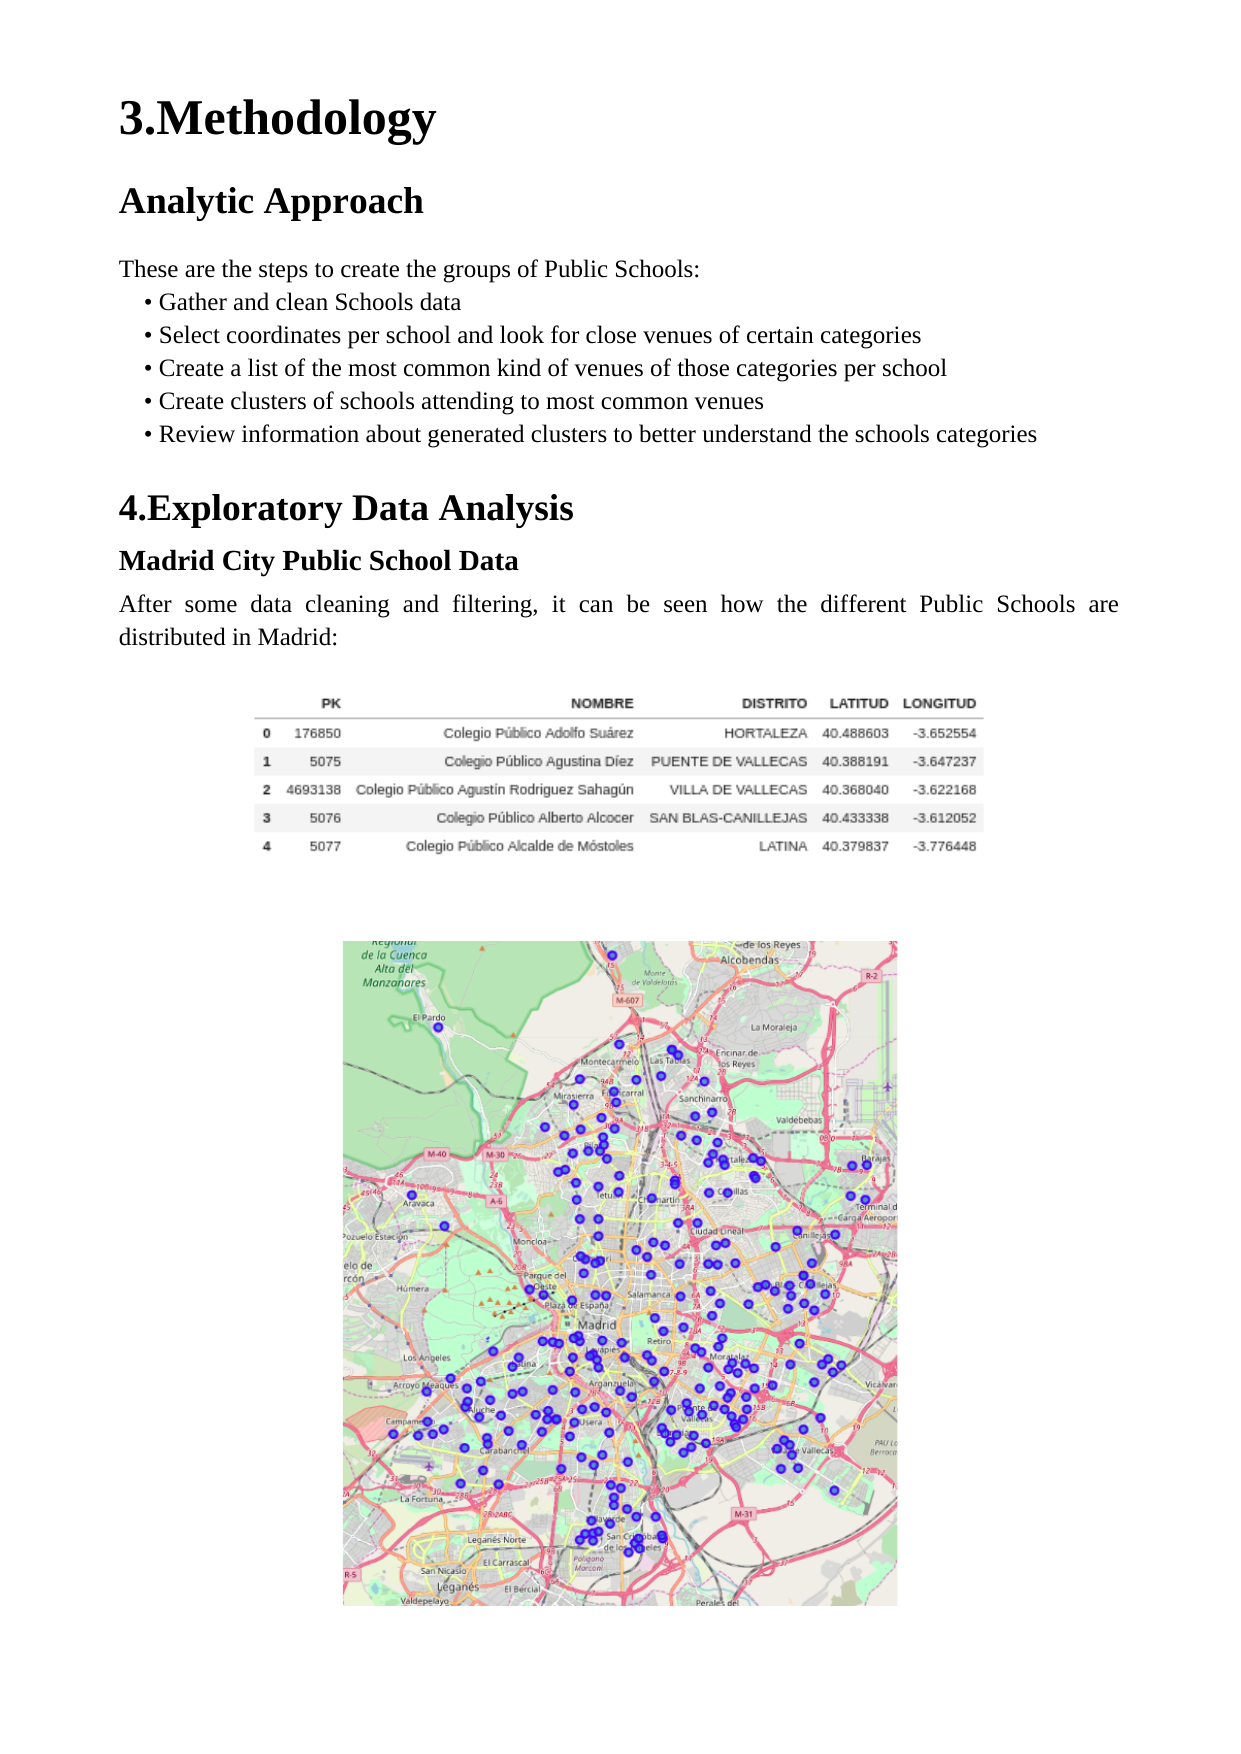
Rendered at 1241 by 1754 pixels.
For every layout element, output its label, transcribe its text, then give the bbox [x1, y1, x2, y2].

text • Select coordinates per school and look for close venues of certain categories [119, 320, 1121, 349]
text After some data cleaning and filtering, it can be seen how the different Public Schools are distributed in Madrid: [119, 589, 1121, 651]
text • Gather and clean Schools data [119, 287, 1121, 316]
text • Create clusters of schools attending to most common venues [119, 386, 1121, 415]
subtitle Madrid City Public School Data [119, 543, 1121, 577]
text These are the steps to create the groups of Public Schools: [119, 254, 1121, 283]
picture [342, 941, 898, 1606]
subtitle 3.Methodology [119, 87, 1121, 145]
text • Create a list of the most common kind of venues of those categories per school [119, 353, 1121, 382]
subtitle 4.Exploratory Data Analysis [119, 485, 1121, 528]
picture [253, 688, 987, 881]
text • Review information about generated clusters to better understand the schools categories [119, 419, 1121, 448]
subtitle Analytic Approach [119, 178, 1121, 221]
